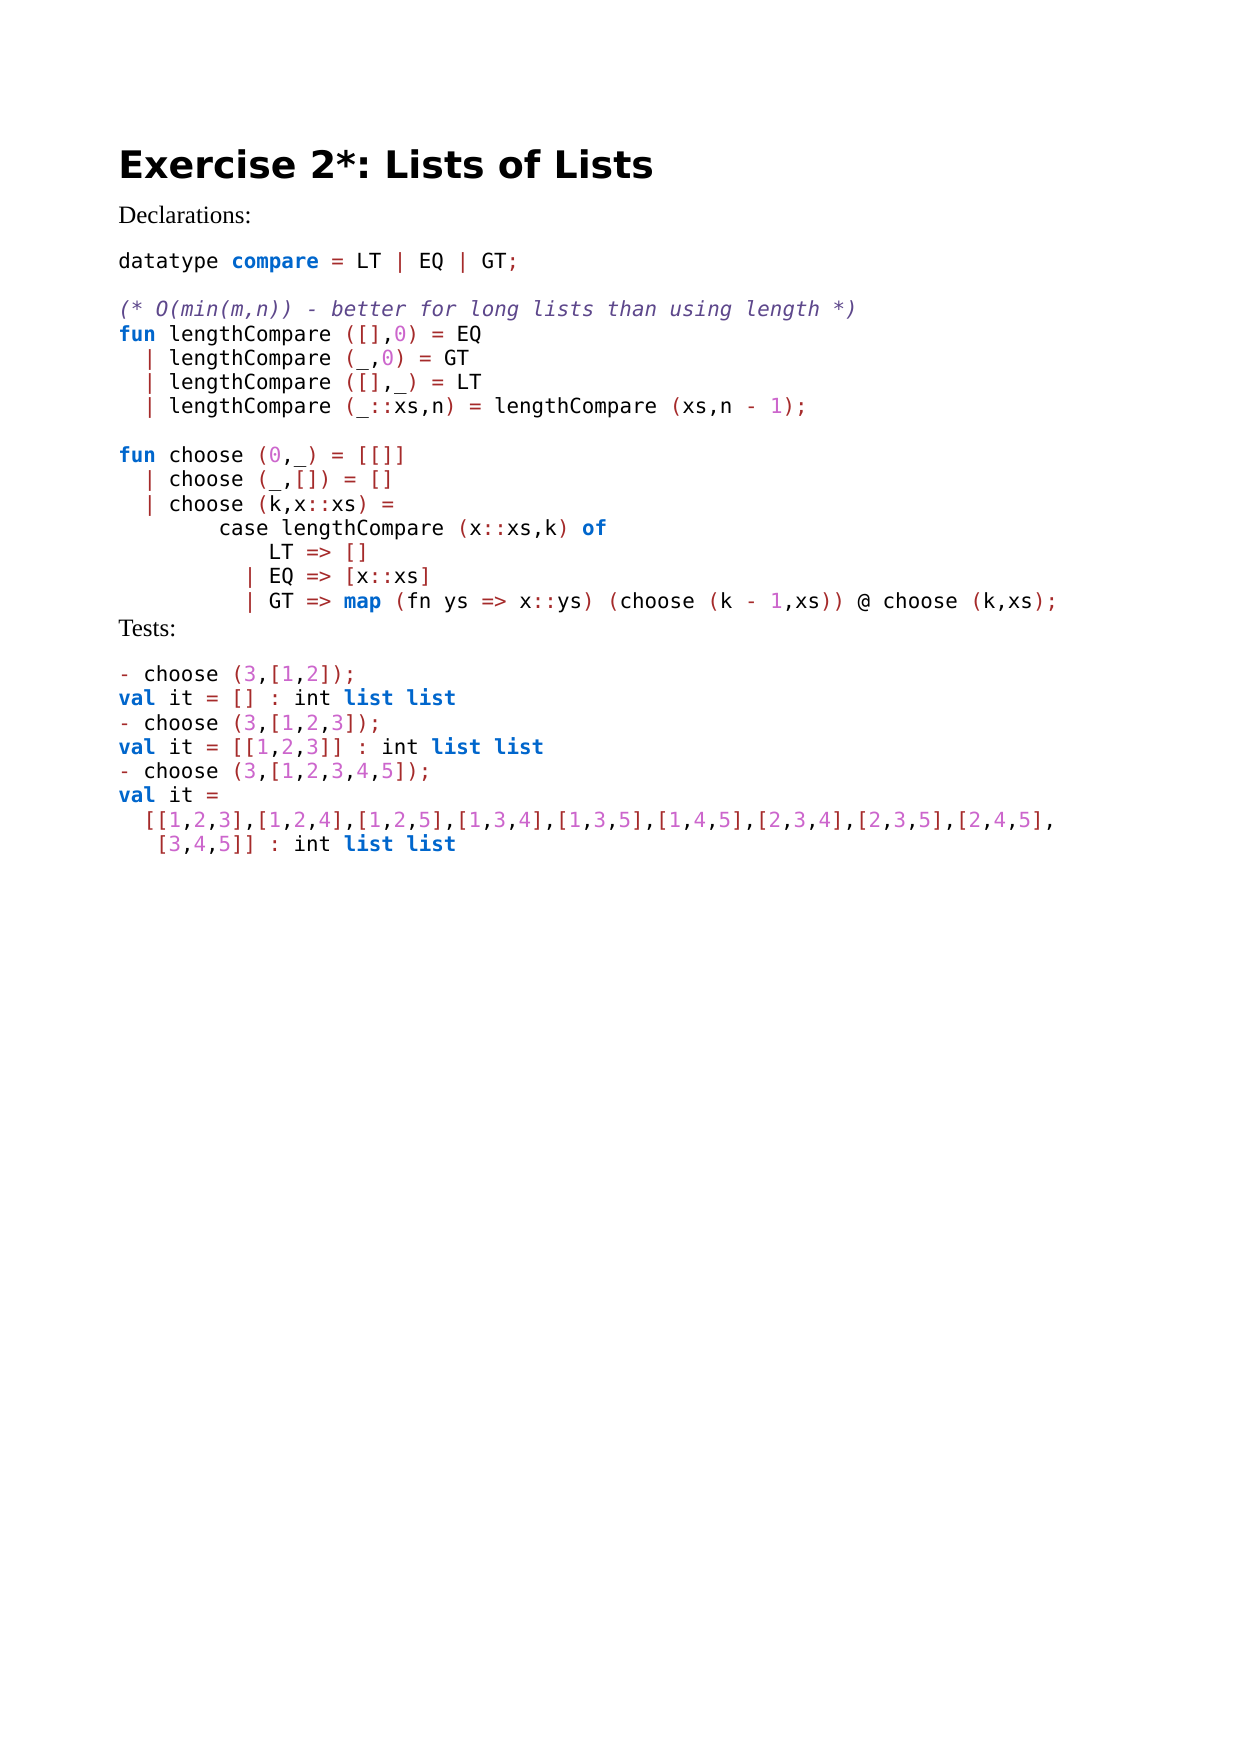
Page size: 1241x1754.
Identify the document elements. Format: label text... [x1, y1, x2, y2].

text (* O(min(m,n)) - better for long lists than using length *) [118, 297, 1122, 322]
text [3,4,5]] : int list list [118, 832, 1122, 856]
text - choose (3,[1,2]); [118, 662, 1122, 686]
text LT => [] [118, 540, 1122, 564]
text | lengthCompare ([],_) = LT [118, 370, 1122, 394]
text [[1,2,3],[1,2,4],[1,2,5],[1,3,4],[1,3,5],[1,4,5],[2,3,4],[2,3,5],[2,4,5], [118, 808, 1122, 832]
text | GT => map (fn ys => x::ys) (choose (k - 1,xs)) @ choose (k,xs); [118, 589, 1122, 613]
text val it = [118, 783, 1122, 808]
text Declarations: [118, 200, 1122, 228]
text | lengthCompare (_::xs,n) = lengthCompare (xs,n - 1); [118, 394, 1122, 419]
text case lengthCompare (x::xs,k) of [118, 516, 1122, 540]
text fun choose (0,_) = [[]] [118, 443, 1122, 467]
text val it = [[1,2,3]] : int list list [118, 735, 1122, 759]
text datatype compare = LT | EQ | GT; [118, 249, 1122, 273]
text fun lengthCompare ([],0) = EQ [118, 322, 1122, 346]
text | lengthCompare (_,0) = GT [118, 346, 1122, 370]
text | EQ => [x::xs] [118, 564, 1122, 589]
text val it = [] : int list list [118, 686, 1122, 711]
text Tests: [118, 613, 1122, 642]
subtitle Exercise 2*: Lists of Lists [118, 143, 1122, 187]
text | choose (k,x::xs) = [118, 492, 1122, 516]
text - choose (3,[1,2,3,4,5]); [118, 759, 1122, 783]
text | choose (_,[]) = [] [118, 467, 1122, 492]
text - choose (3,[1,2,3]); [118, 711, 1122, 735]
